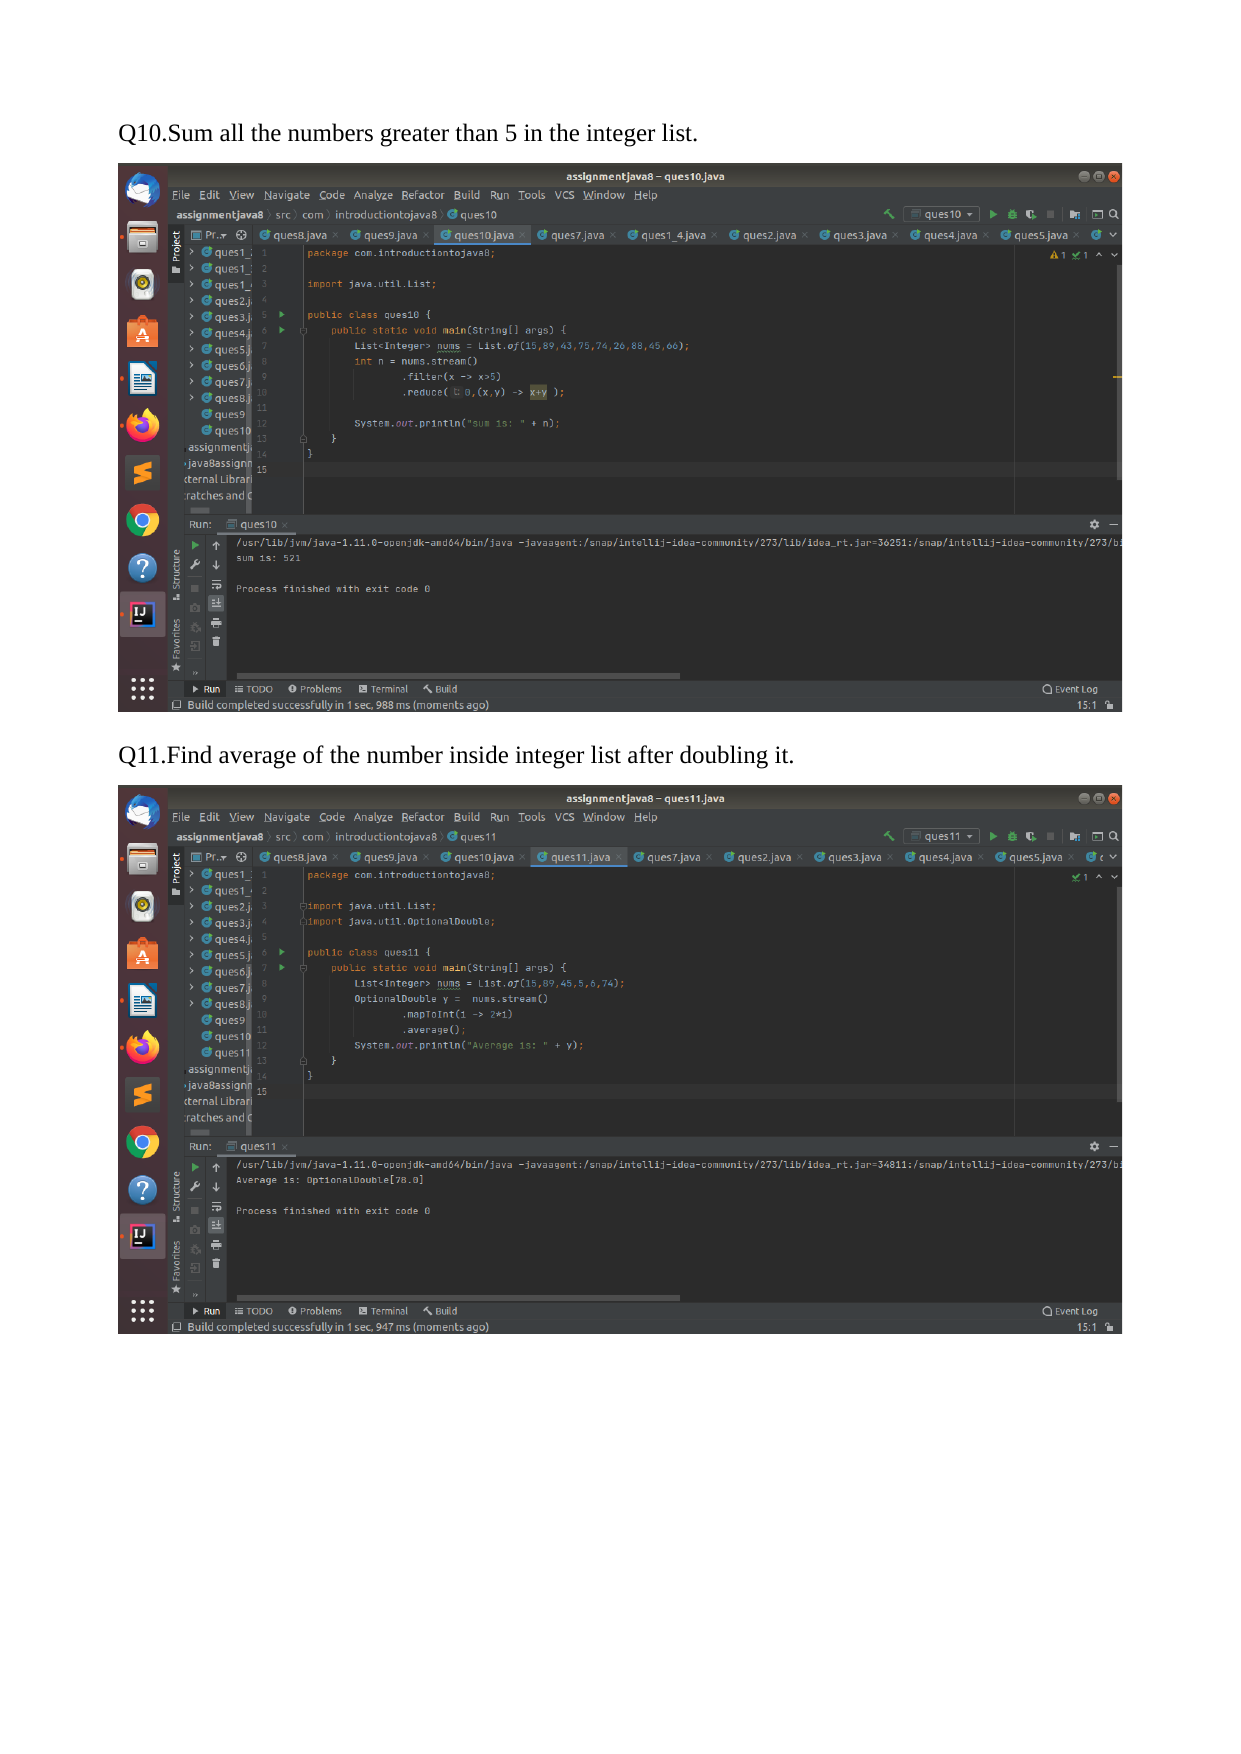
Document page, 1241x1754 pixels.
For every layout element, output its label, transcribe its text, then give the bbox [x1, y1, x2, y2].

text Q10.Sum all the numbers greater than 5 in the integer list. [118, 118, 1122, 147]
picture [118, 785, 1123, 1334]
picture [118, 163, 1123, 712]
text Q11.Find average of the number inside integer list after doubling it. [118, 740, 1122, 769]
